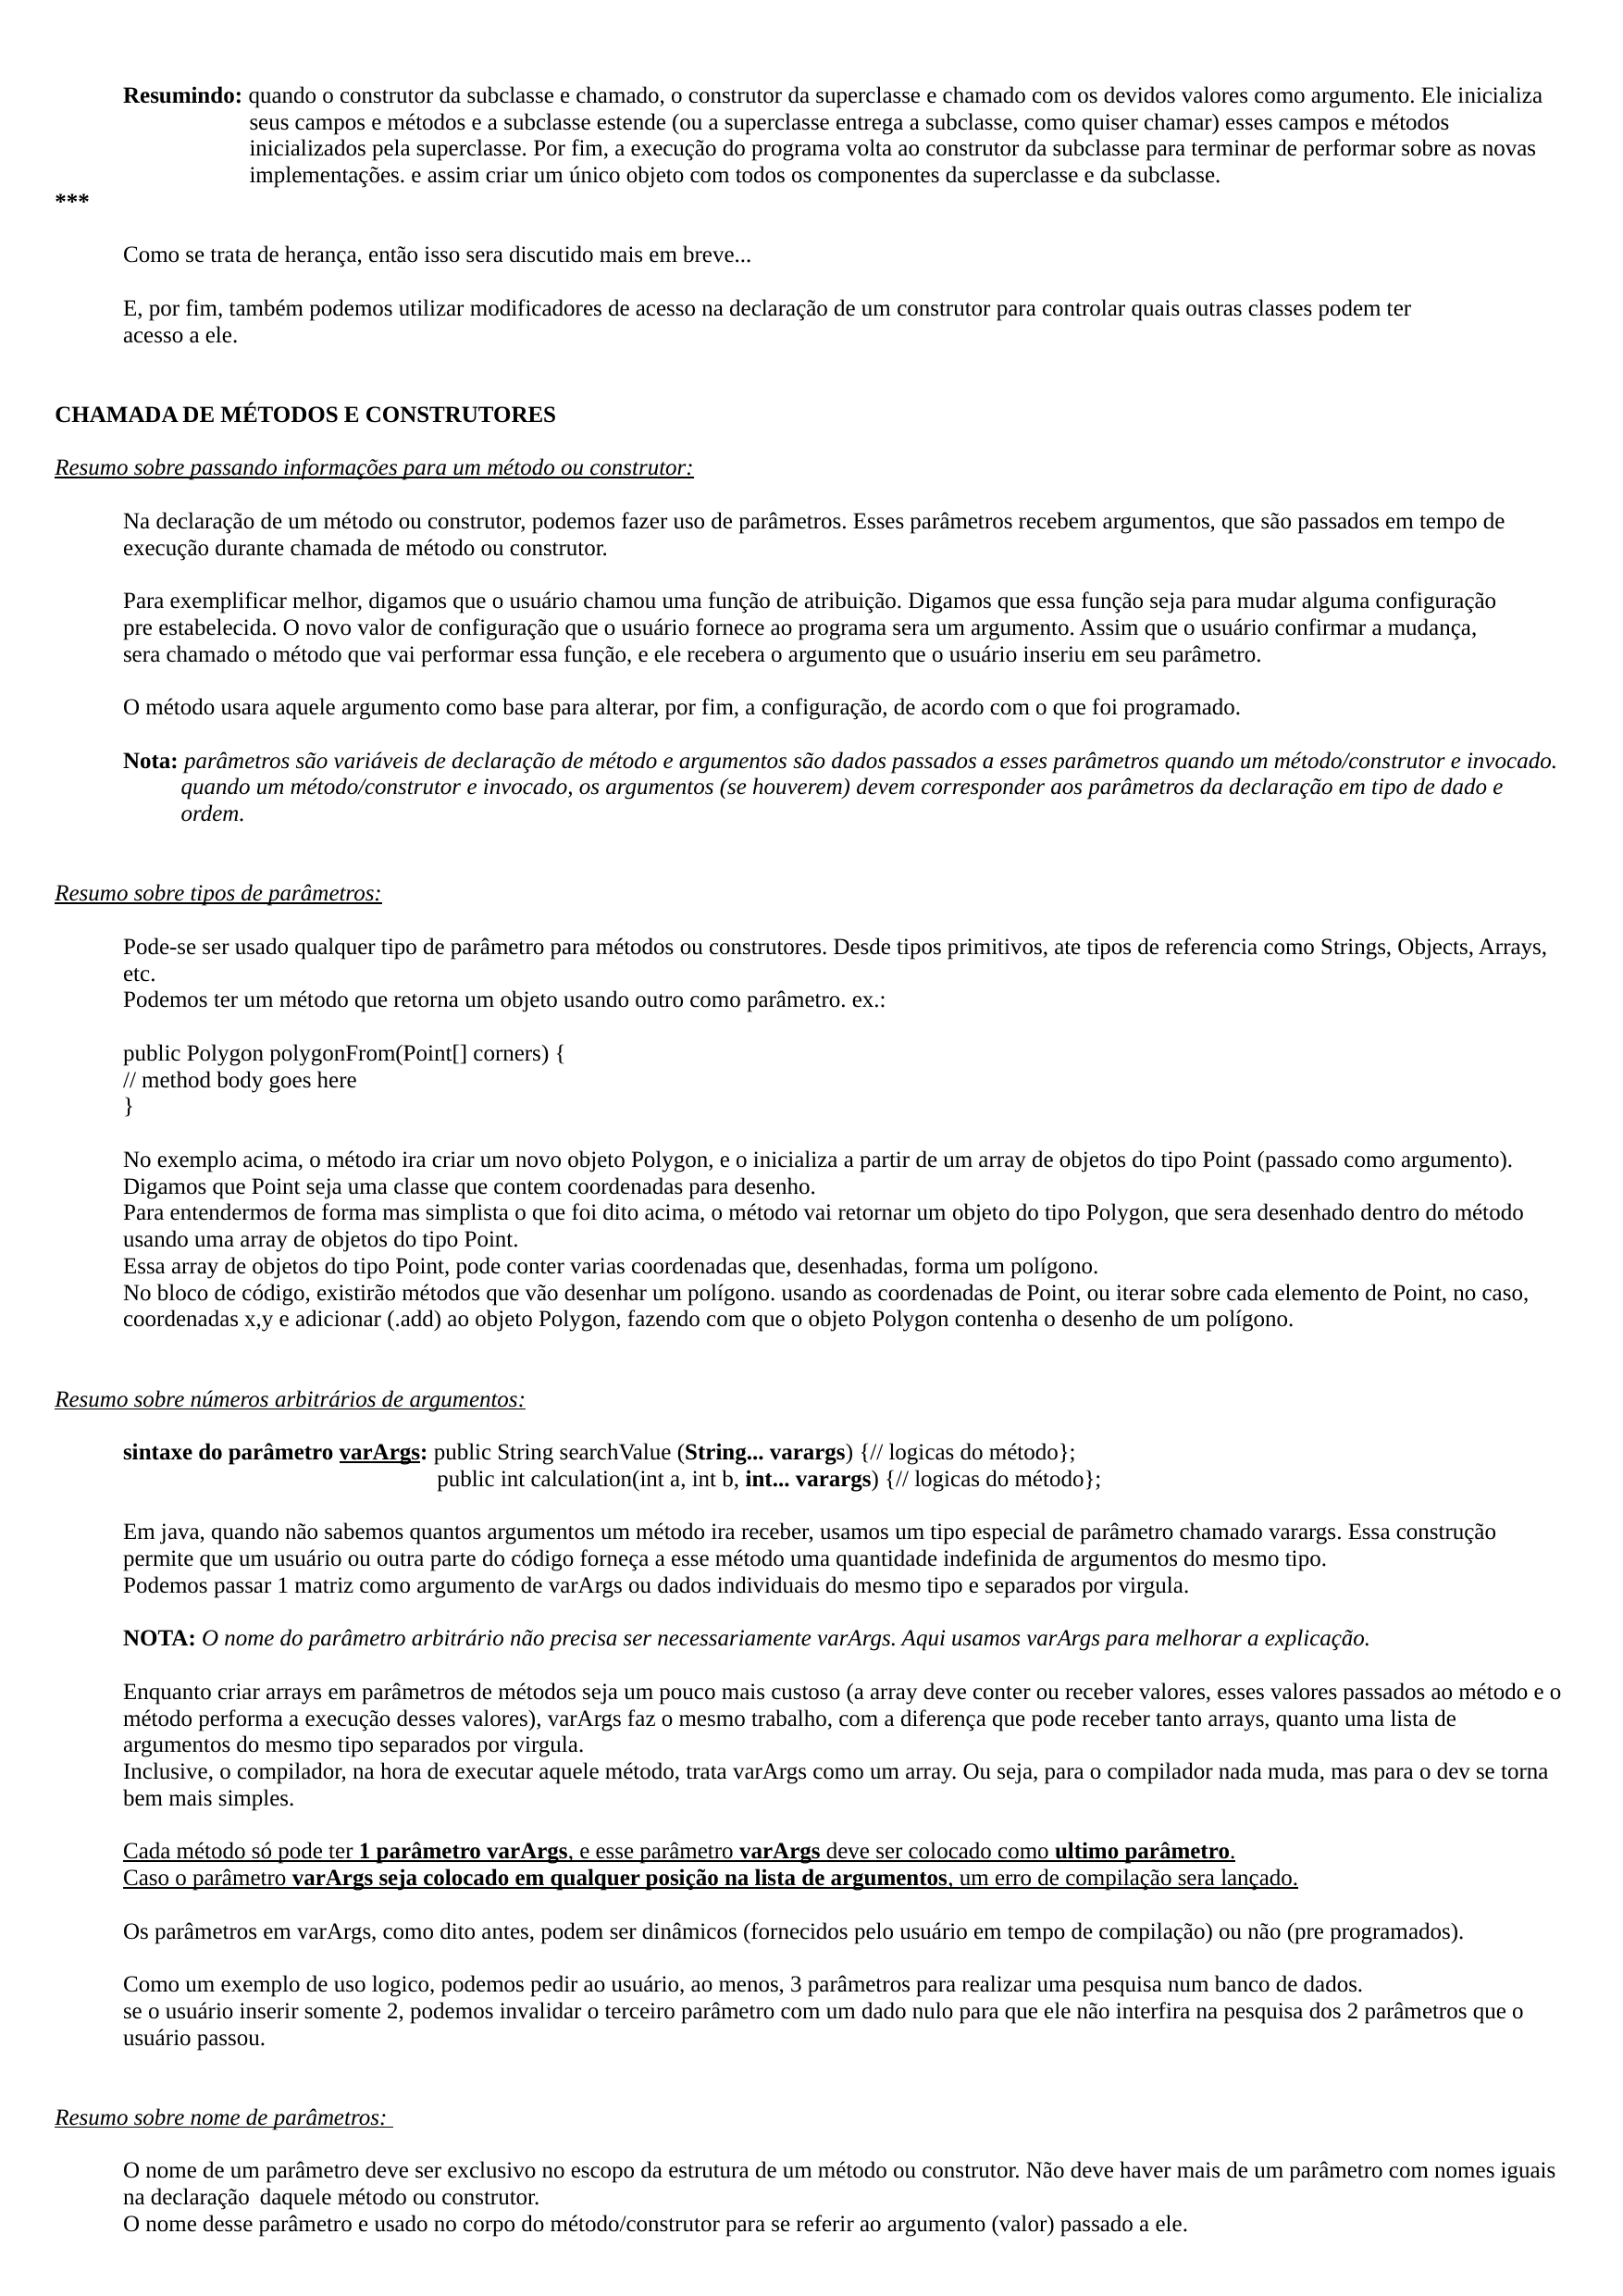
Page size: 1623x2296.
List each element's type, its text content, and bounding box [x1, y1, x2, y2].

text Nota: parâmetros são variáveis de declaração de método e argumentos são dados passados a esses parâmetros quando um método/construtor e invocado. [55, 747, 1568, 773]
text } [55, 1092, 1568, 1119]
text sintaxe do parâmetro varArgs: public String searchValue (String... varargs) {// logicas do método}; [55, 1438, 1568, 1465]
text Na declaração de um método ou construtor, podemos fazer uso de parâmetros. Esses parâmetros recebem argumentos, que são passados em tempo de execução durante chamada de método ou construtor. [55, 507, 1568, 560]
text acesso a ele. [55, 321, 1568, 347]
text sera chamado o método que vai performar essa função, e ele recebera o argumento que o usuário inseriu em seu parâmetro. [55, 640, 1568, 666]
text CHAMADA DE MÉTODOS E CONSTRUTORES [55, 401, 1568, 428]
text argumentos do mesmo tipo separados por virgula. [55, 1731, 1568, 1757]
text ordem. [55, 800, 1568, 826]
text implementações. e assim criar um único objeto com todos os componentes da superclasse e da subclasse. [55, 161, 1568, 188]
text public Polygon polygonFrom(Point[] corners) { [55, 1039, 1568, 1066]
text se o usuário inserir somente 2, podemos invalidar o terceiro parâmetro com um dado nulo para que ele não interfira na pesquisa dos 2 parâmetros que o usuário passou. [55, 1997, 1568, 2050]
text Resumo sobre tipos de parâmetros: [55, 879, 1568, 906]
text Os parâmetros em varArgs, como dito antes, podem ser dinâmicos (fornecidos pelo usuário em tempo de compilação) ou não (pre programados). [55, 1917, 1568, 1943]
text E, por fim, também podemos utilizar modificadores de acesso na declaração de um construtor para controlar quais outras classes podem ter [55, 294, 1568, 321]
text // method body goes here [55, 1066, 1568, 1092]
text Como se trata de herança, então isso sera discutido mais em breve... [55, 241, 1568, 267]
text Cada método só pode ter 1 parâmetro varArgs, e esse parâmetro varArgs deve ser colocado como ultimo parâmetro. [55, 1837, 1568, 1864]
text Resumo sobre passando informações para um método ou construtor: [55, 453, 1568, 480]
text pre estabelecida. O novo valor de configuração que o usuário fornece ao programa sera um argumento. Assim que o usuário confirmar a mudança, [55, 614, 1568, 640]
text Resumo sobre números arbitrários de argumentos: [55, 1385, 1568, 1411]
text public int calculation(int a, int b, int... varargs) {// logicas do método}; [55, 1465, 1568, 1492]
text Enquanto criar arrays em parâmetros de métodos seja um pouco mais custoso (a array deve conter ou receber valores, esses valores passados ao método e o [55, 1678, 1568, 1705]
text Em java, quando não sabemos quantos argumentos um método ira receber, usamos um tipo especial de parâmetro chamado varargs. Essa construção permite que um usuário ou outra parte do código forneça a esse método uma quantidade indefinida de argumentos do mesmo tipo. [55, 1518, 1568, 1571]
text No bloco de código, existirão métodos que vão desenhar um polígono. usando as coordenadas de Point, ou iterar sobre cada elemento de Point, no caso, coordenadas x,y e adicionar (.add) ao objeto Polygon, fazendo com que o objeto Polygon contenha o desenho de um polígono. [55, 1279, 1568, 1332]
text Inclusive, o compilador, na hora de executar aquele método, trata varArgs como um array. Ou seja, para o compilador nada muda, mas para o dev se torna [55, 1757, 1568, 1784]
text Pode-se ser usado qualquer tipo de parâmetro para métodos ou construtores. Desde tipos primitivos, ate tipos de referencia como Strings, Objects, Arrays, [55, 933, 1568, 960]
text Para exemplificar melhor, digamos que o usuário chamou uma função de atribuição. Digamos que essa função seja para mudar alguma configuração [55, 587, 1568, 614]
text Essa array de objetos do tipo Point, pode conter varias coordenadas que, desenhadas, forma um polígono. [55, 1252, 1568, 1279]
text Como um exemplo de uso logico, podemos pedir ao usuário, ao menos, 3 parâmetros para realizar uma pesquisa num banco de dados. [55, 1970, 1568, 1997]
text Podemos ter um método que retorna um objeto usando outro como parâmetro. ex.: [55, 986, 1568, 1012]
text *** [55, 188, 1568, 215]
text bem mais simples. [55, 1784, 1568, 1811]
text método performa a execução desses valores), varArgs faz o mesmo trabalho, com a diferença que pode receber tanto arrays, quanto uma lista de [55, 1705, 1568, 1731]
text quando um método/construtor e invocado, os argumentos (se houverem) devem corresponder aos parâmetros da declaração em tipo de dado e [55, 773, 1568, 800]
text O nome desse parâmetro e usado no corpo do método/construtor para se referir ao argumento (valor) passado a ele. [55, 2210, 1568, 2237]
text etc. [55, 960, 1568, 986]
text O nome de um parâmetro deve ser exclusivo no escopo da estrutura de um método ou construtor. Não deve haver mais de um parâmetro com nomes iguais na declaração daquele método ou construtor. [55, 2156, 1568, 2210]
text Caso o parâmetro varArgs seja colocado em qualquer posição na lista de argumentos, um erro de compilação sera lançado. [55, 1864, 1568, 1891]
text inicializados pela superclasse. Por fim, a execução do programa volta ao construtor da subclasse para terminar de performar sobre as novas [55, 134, 1568, 161]
text O método usara aquele argumento como base para alterar, por fim, a configuração, de acordo com o que foi programado. [55, 693, 1568, 720]
text Para entendermos de forma mas simplista o que foi dito acima, o método vai retornar um objeto do tipo Polygon, que sera desenhado dentro do método usando uma array de objetos do tipo Point. [55, 1198, 1568, 1252]
text No exemplo acima, o método ira criar um novo objeto Polygon, e o inicializa a partir de um array de objetos do tipo Point (passado como argumento). [55, 1146, 1568, 1173]
text Resumindo: quando o construtor da subclasse e chamado, o construtor da superclasse e chamado com os devidos valores como argumento. Ele inicializa seus campos e métodos e a subclasse estende (ou a superclasse entrega a subclasse, como quiser chamar) esses campos e métodos [55, 81, 1568, 134]
text Resumo sobre nome de parâmetros: [55, 2104, 1568, 2130]
text NOTA: O nome do parâmetro arbitrário não precisa ser necessariamente varArgs. Aqui usamos varArgs para melhorar a explicação. [55, 1624, 1568, 1651]
text Digamos que Point seja uma classe que contem coordenadas para desenho. [55, 1173, 1568, 1198]
text Podemos passar 1 matriz como argumento de varArgs ou dados individuais do mesmo tipo e separados por virgula. [55, 1571, 1568, 1598]
